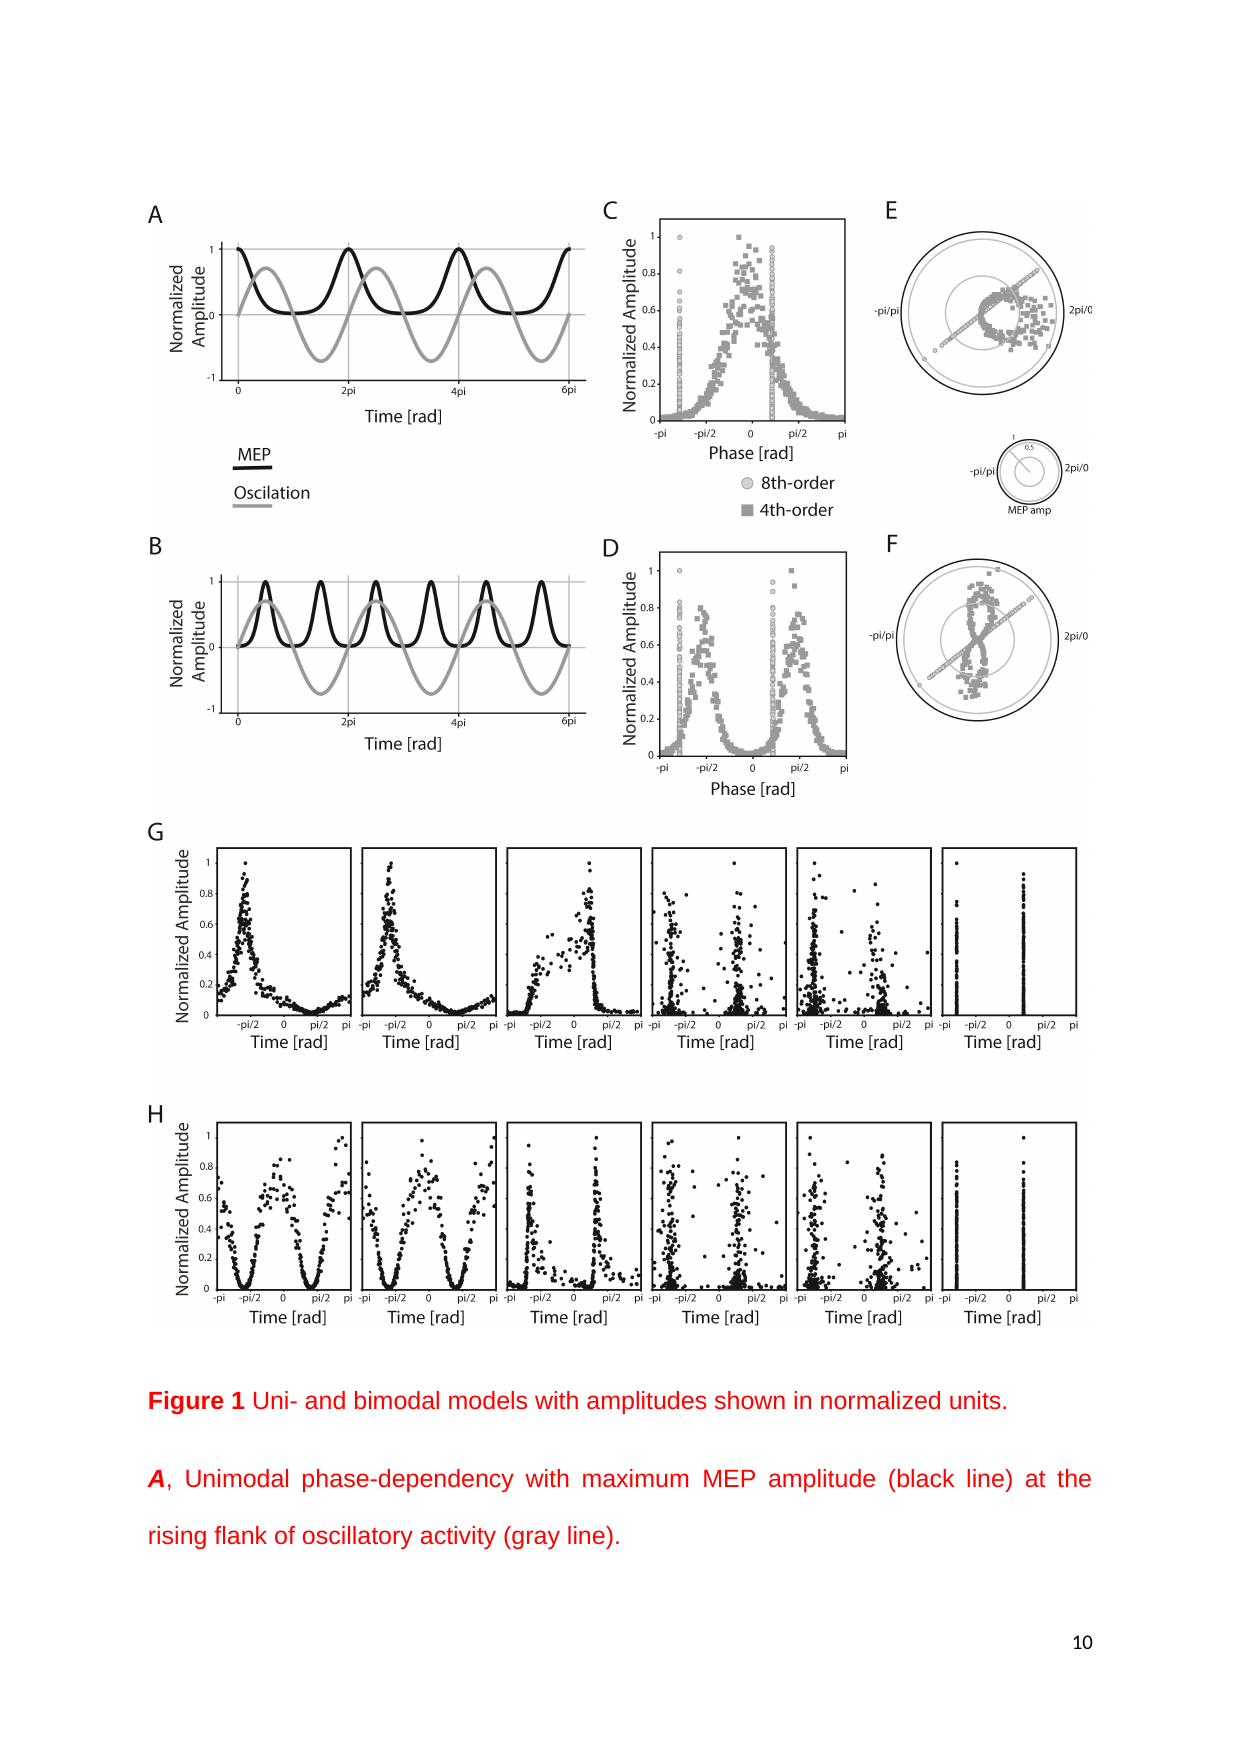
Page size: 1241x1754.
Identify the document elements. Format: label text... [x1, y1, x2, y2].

text Figure 1 Uni- and bimodal models with amplitudes shown in normalized units. [148, 1386, 1093, 1414]
picture [147, 197, 1093, 1328]
text A, Unimodal phase-dependency with maximum MEP amplitude (black line) at the rising flank of oscillatory activity (gray line). [148, 1464, 1093, 1550]
